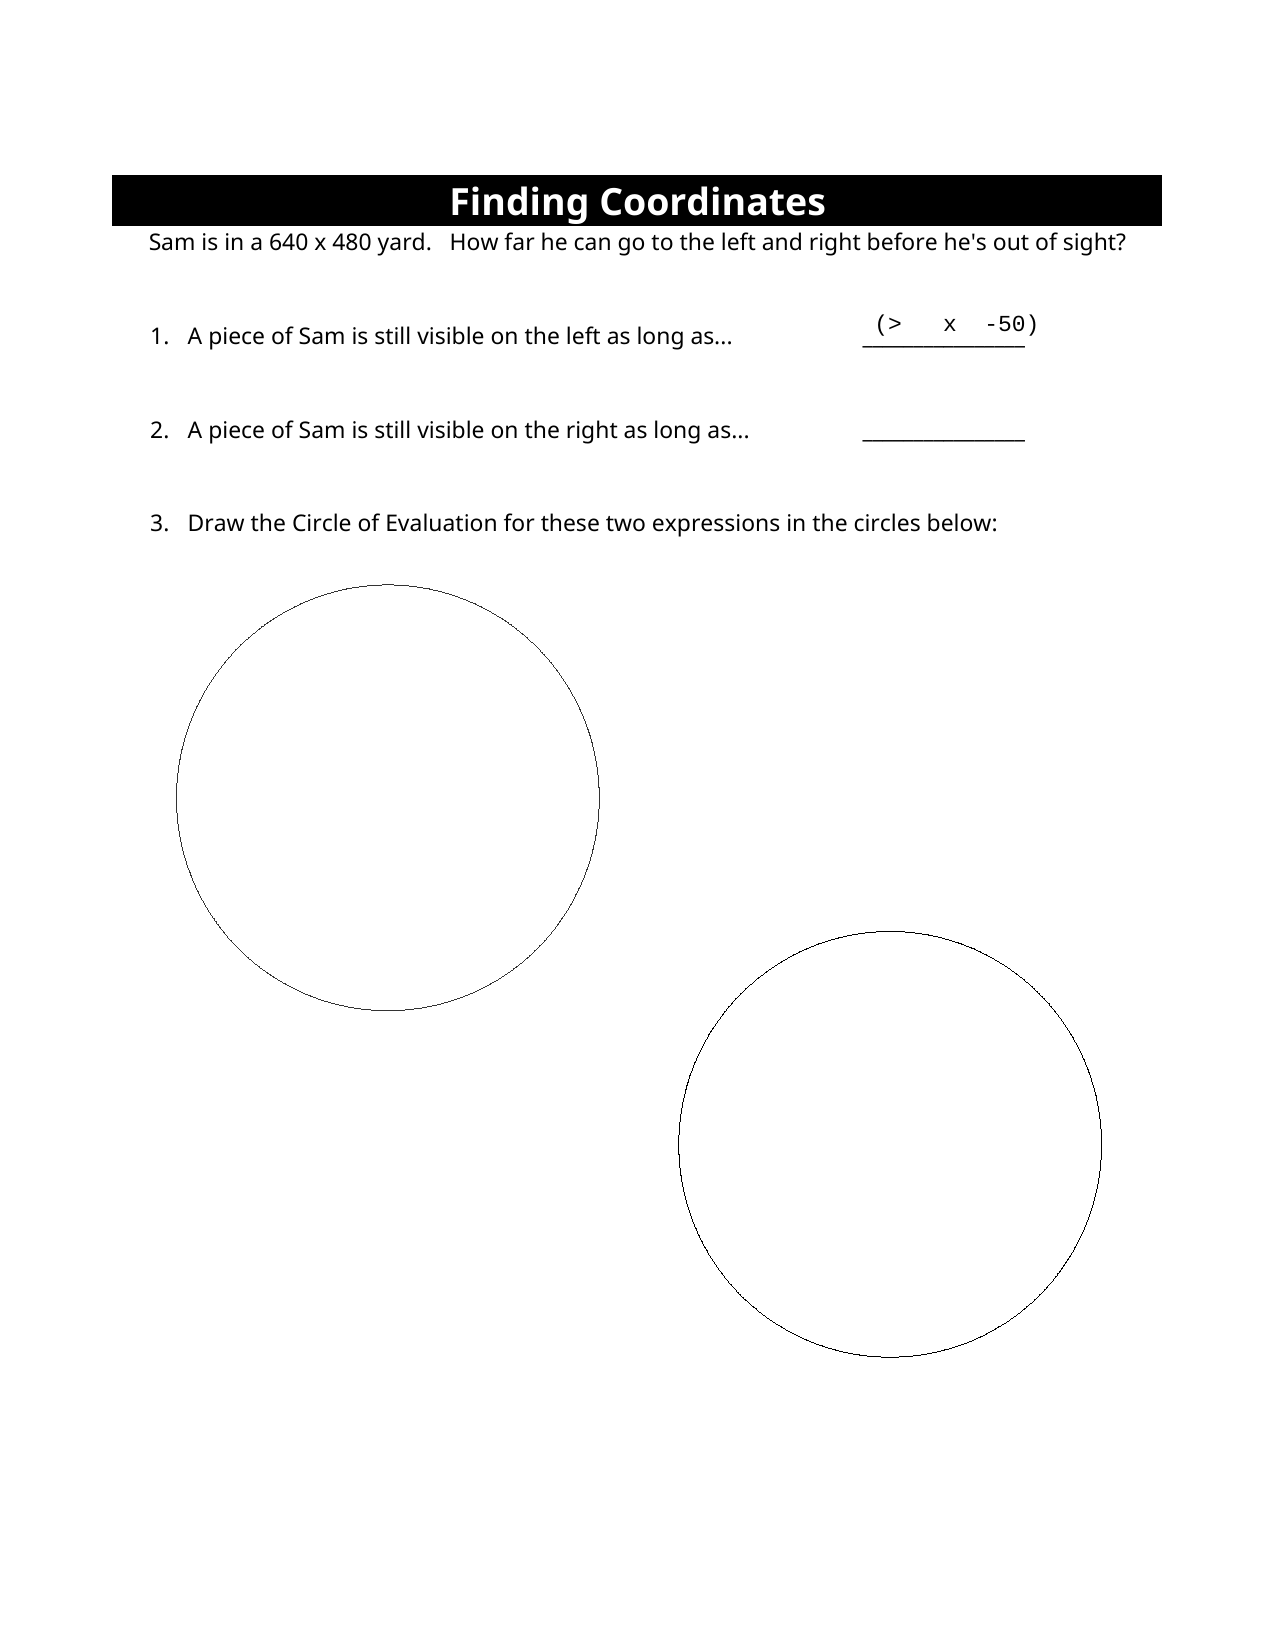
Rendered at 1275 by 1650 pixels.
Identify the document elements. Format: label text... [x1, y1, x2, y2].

list Draw the Circle of Evaluation for these two expressions in the circles below: [150, 507, 1162, 538]
list A piece of Sam is still visible on the left as long as... ________________ [150, 320, 1162, 351]
list A piece of Sam is still visible on the right as long as... ________________ [150, 413, 1162, 445]
subtitle Finding Coordinates [112, 175, 1162, 226]
text Sam is in a 640 x 480 yard. How far he can go to the left and right before he's out of sight? [148, 226, 1162, 257]
